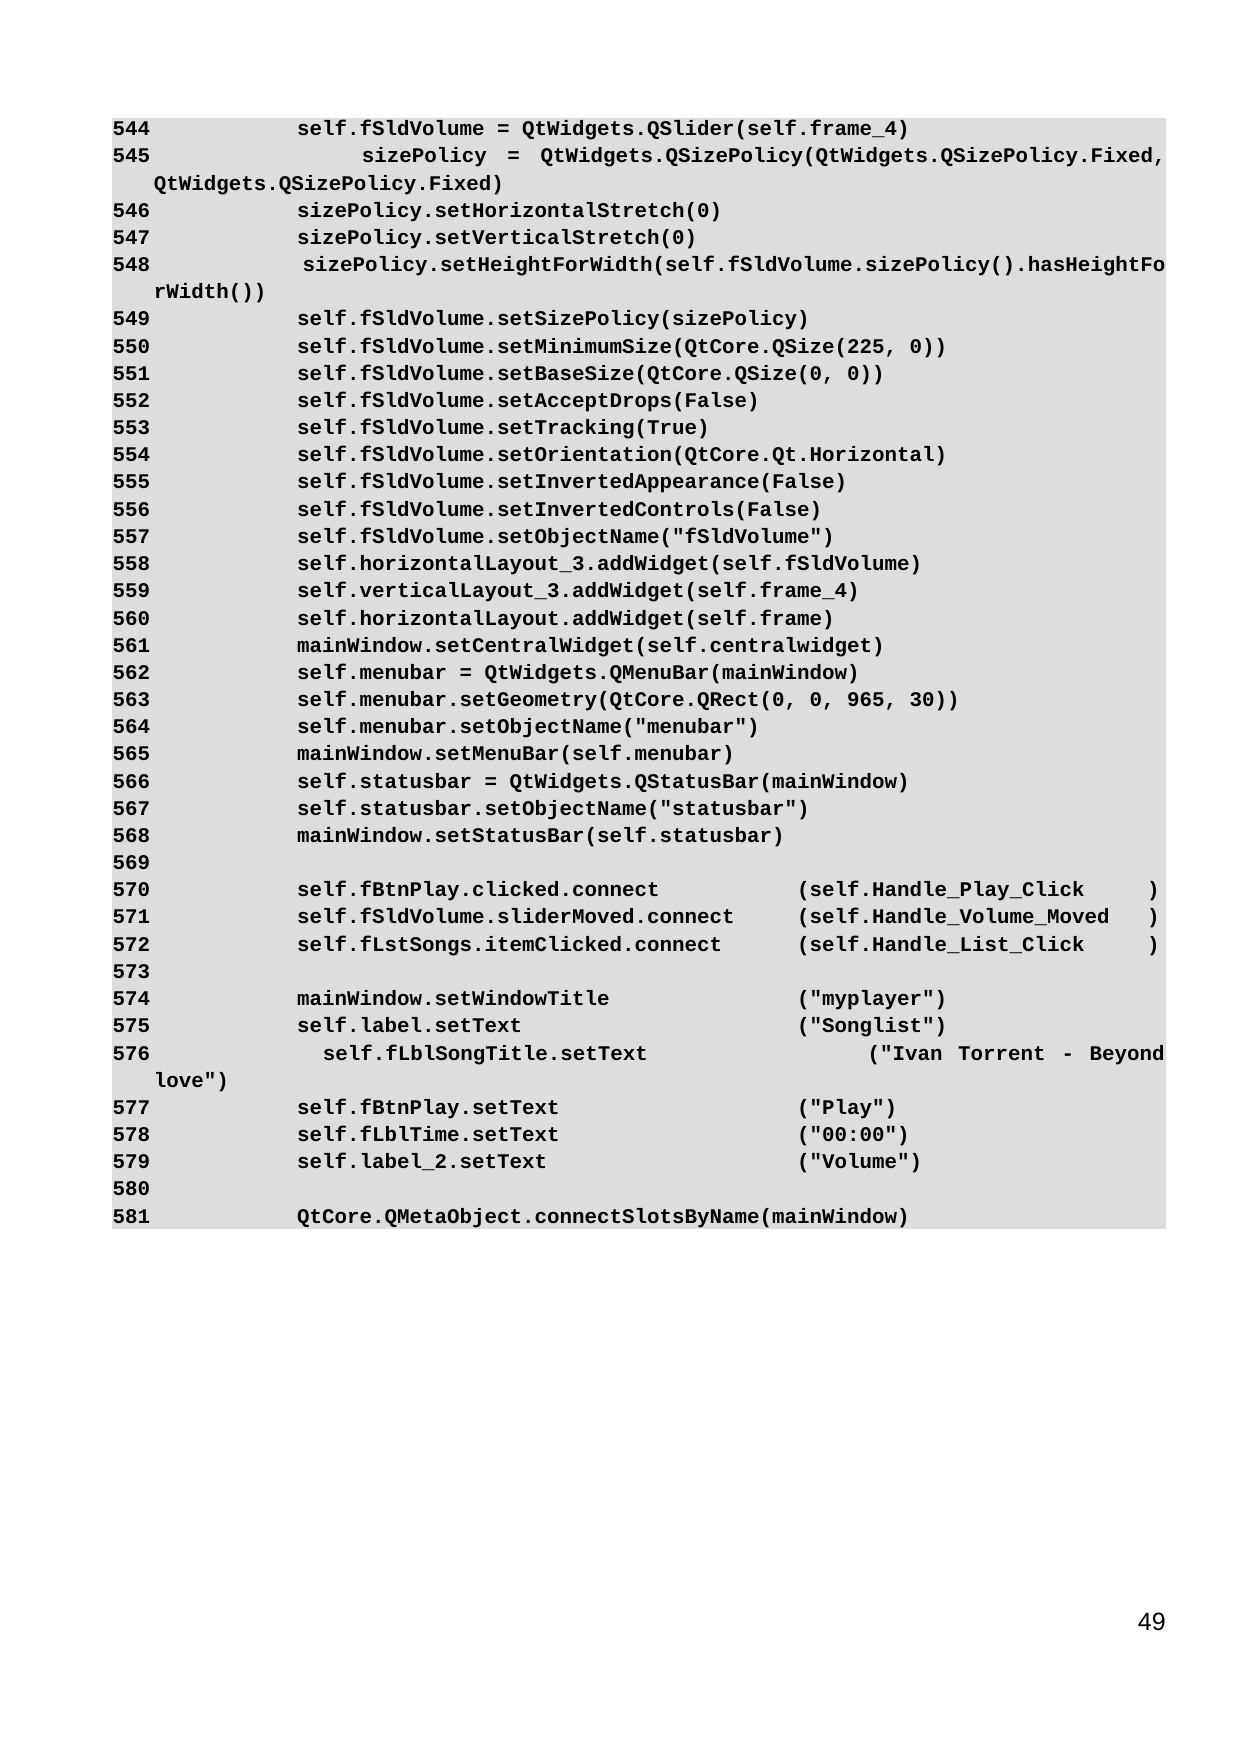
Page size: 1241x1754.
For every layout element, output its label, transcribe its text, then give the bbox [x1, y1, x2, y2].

list mainWindow.setStatusBar(self.statusbar) [112, 825, 1166, 849]
list self.fLblSongTitle.setText ("Ivan Torrent - Beyond love") [112, 1042, 1166, 1093]
list mainWindow.setWindowTitle ("myplayer") [112, 988, 1166, 1012]
list self.label_2.setText ("Volume") [112, 1151, 1166, 1175]
list sizePolicy.setVerticalStretch(0) [112, 227, 1166, 251]
list sizePolicy = QtWidgets.QSizePolicy(QtWidgets.QSizePolicy.Fixed, QtWidgets.QSizePolicy.Fixed) [112, 145, 1166, 196]
list self.fSldVolume.setMinimumSize(QtCore.QSize(225, 0)) [112, 336, 1166, 359]
list self.fSldVolume = QtWidgets.QSlider(self.frame_4) [112, 118, 1166, 142]
list self.fBtnPlay.setText ("Play") [112, 1097, 1166, 1121]
list self.fLstSongs.itemClicked.connect (self.Handle_List_Click ) [112, 934, 1166, 957]
list self.menubar.setObjectName("menubar") [112, 716, 1166, 740]
list self.verticalLayout_3.addWidget(self.frame_4) [112, 580, 1166, 604]
list self.fSldVolume.setInvertedControls(False) [112, 499, 1166, 522]
list self.horizontalLayout.addWidget(self.frame) [112, 607, 1166, 631]
list self.fSldVolume.setObjectName("fSldVolume") [112, 526, 1166, 549]
list self.statusbar = QtWidgets.QStatusBar(mainWindow) [112, 771, 1166, 794]
list mainWindow.setMenuBar(self.menubar) [112, 743, 1166, 767]
list self.label.setText ("Songlist") [112, 1015, 1166, 1039]
list self.fSldVolume.setAcceptDrops(False) [112, 390, 1166, 414]
list self.menubar.setGeometry(QtCore.QRect(0, 0, 965, 30)) [112, 689, 1166, 713]
list sizePolicy.setHeightForWidth(self.fSldVolume.sizePolicy().hasHeightForWidth()) [112, 254, 1166, 305]
list self.fSldVolume.setOrientation(QtCore.Qt.Horizontal) [112, 444, 1166, 468]
list self.fSldVolume.setBaseSize(QtCore.QSize(0, 0)) [112, 363, 1166, 386]
list sizePolicy.setHorizontalStretch(0) [112, 200, 1166, 223]
list self.statusbar.setObjectName("statusbar") [112, 798, 1166, 821]
list self.fLblTime.setText ("00:00") [112, 1124, 1166, 1148]
list self.fSldVolume.setInvertedAppearance(False) [112, 472, 1166, 495]
list self.fSldVolume.sliderMoved.connect (self.Handle_Volume_Moved ) [112, 907, 1166, 930]
list mainWindow.setCentralWidget(self.centralwidget) [112, 635, 1166, 658]
list self.menubar = QtWidgets.QMenuBar(mainWindow) [112, 662, 1166, 686]
list self.fSldVolume.setTracking(True) [112, 417, 1166, 441]
list self.fBtnPlay.clicked.connect (self.Handle_Play_Click ) [112, 879, 1166, 903]
list self.fSldVolume.setSizePolicy(sizePolicy) [112, 308, 1166, 332]
list QtCore.QMetaObject.connectSlotsByName(mainWindow) [112, 1206, 1166, 1229]
list self.horizontalLayout_3.addWidget(self.fSldVolume) [112, 553, 1166, 577]
